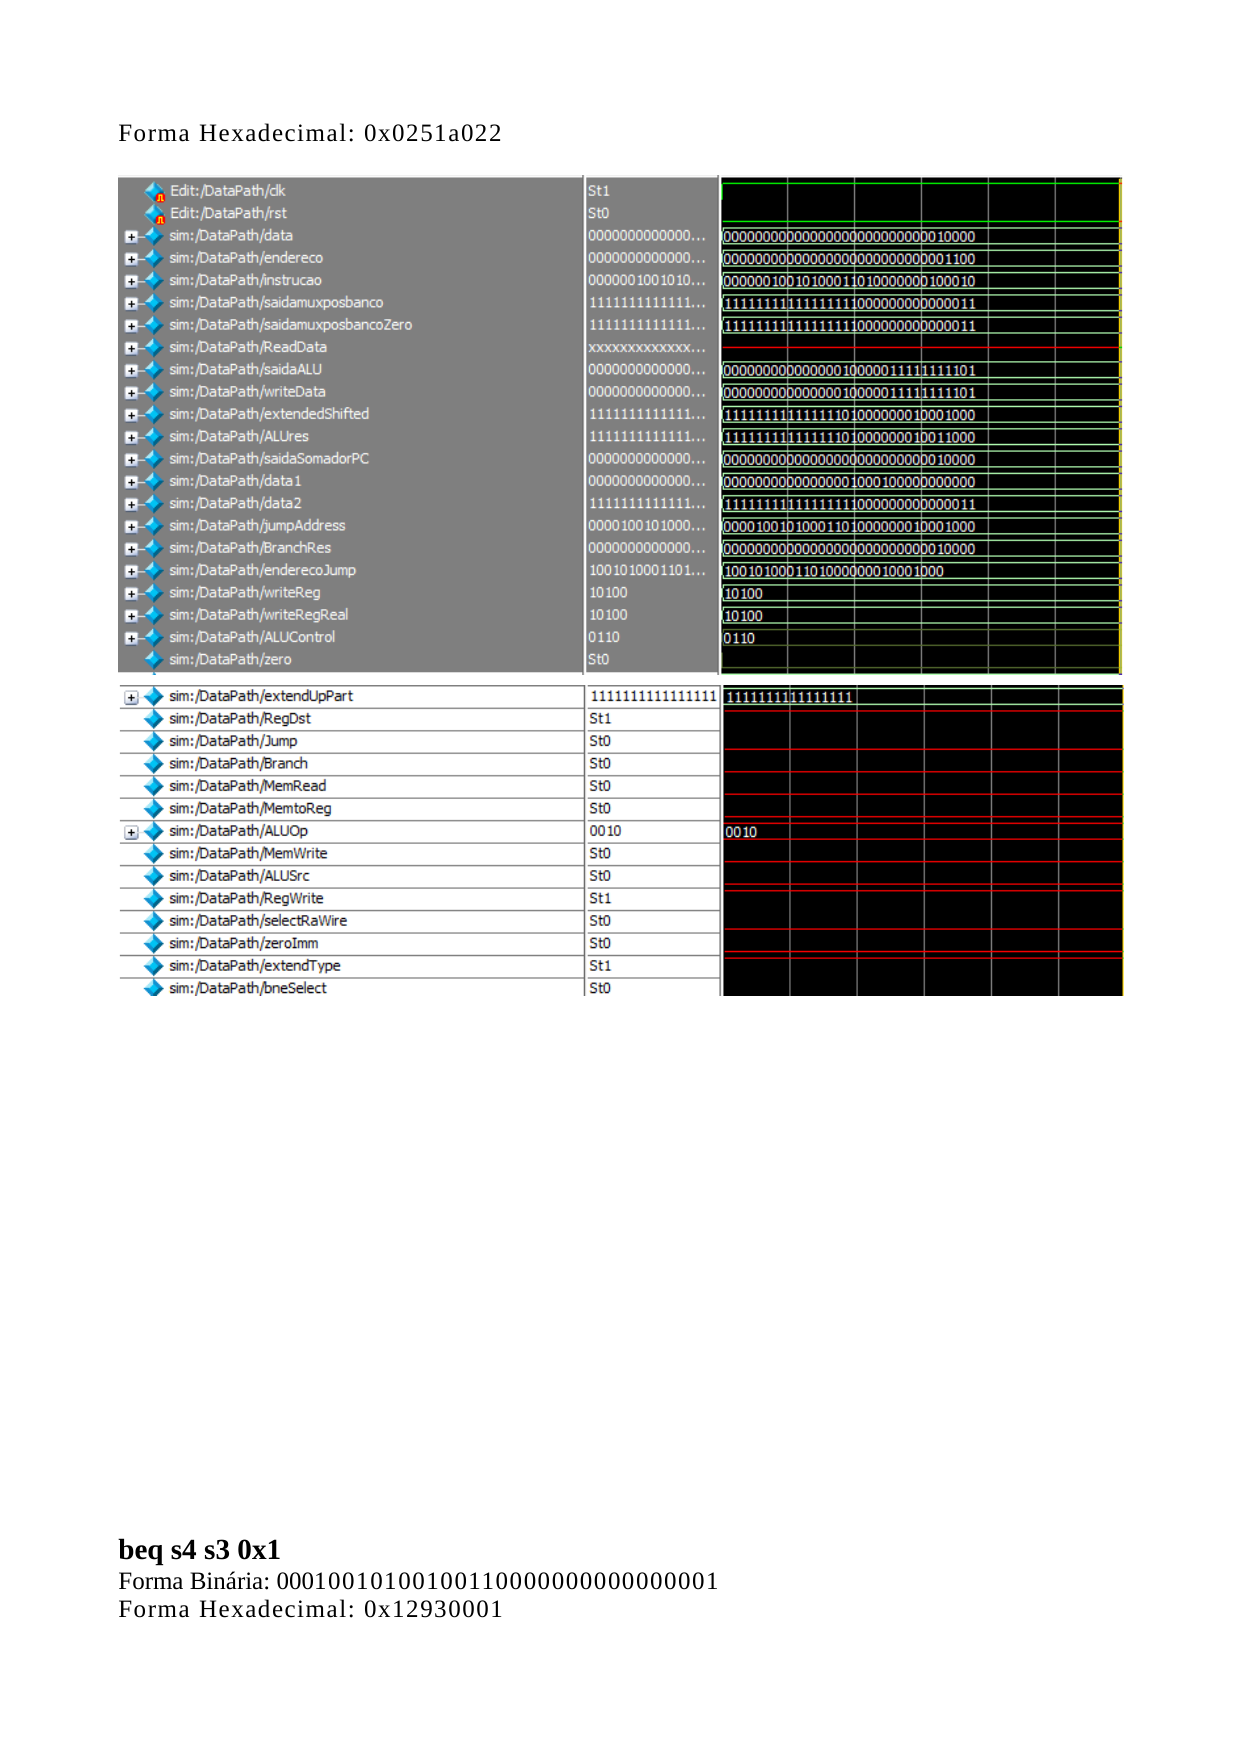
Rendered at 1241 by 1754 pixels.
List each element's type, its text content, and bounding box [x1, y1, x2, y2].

picture [118, 175, 1123, 675]
text Forma Hexadecimal: 0x0251a022 [118, 118, 1122, 147]
text beq s4 s3 0x1 [118, 1532, 1122, 1566]
text Forma Binária: 00010010100100110000000000000001 [118, 1566, 1122, 1594]
picture [119, 685, 1124, 996]
text Forma Hexadecimal: 0x12930001 [118, 1594, 1122, 1623]
